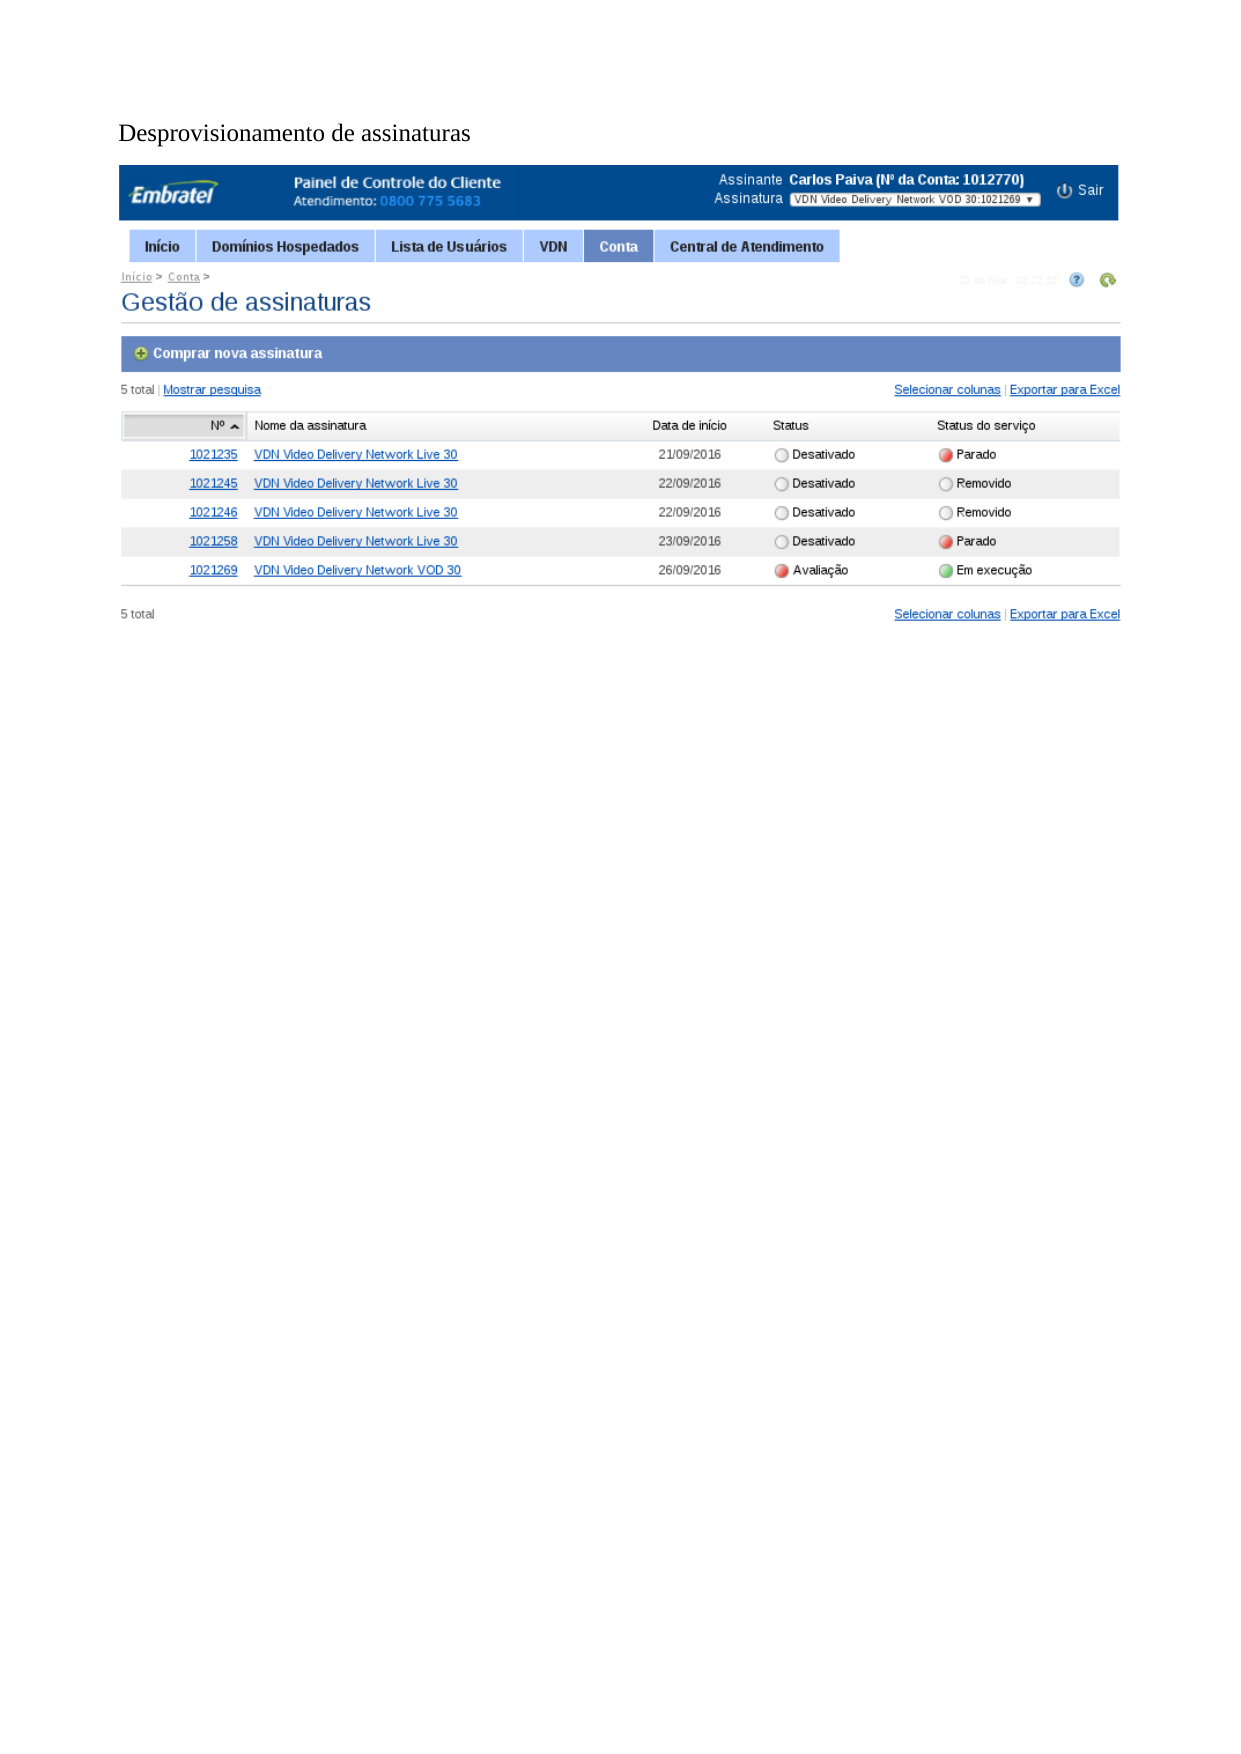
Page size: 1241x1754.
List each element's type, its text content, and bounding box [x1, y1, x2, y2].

text Desprovisionamento de assinaturas [118, 118, 1122, 147]
picture [118, 165, 1123, 637]
